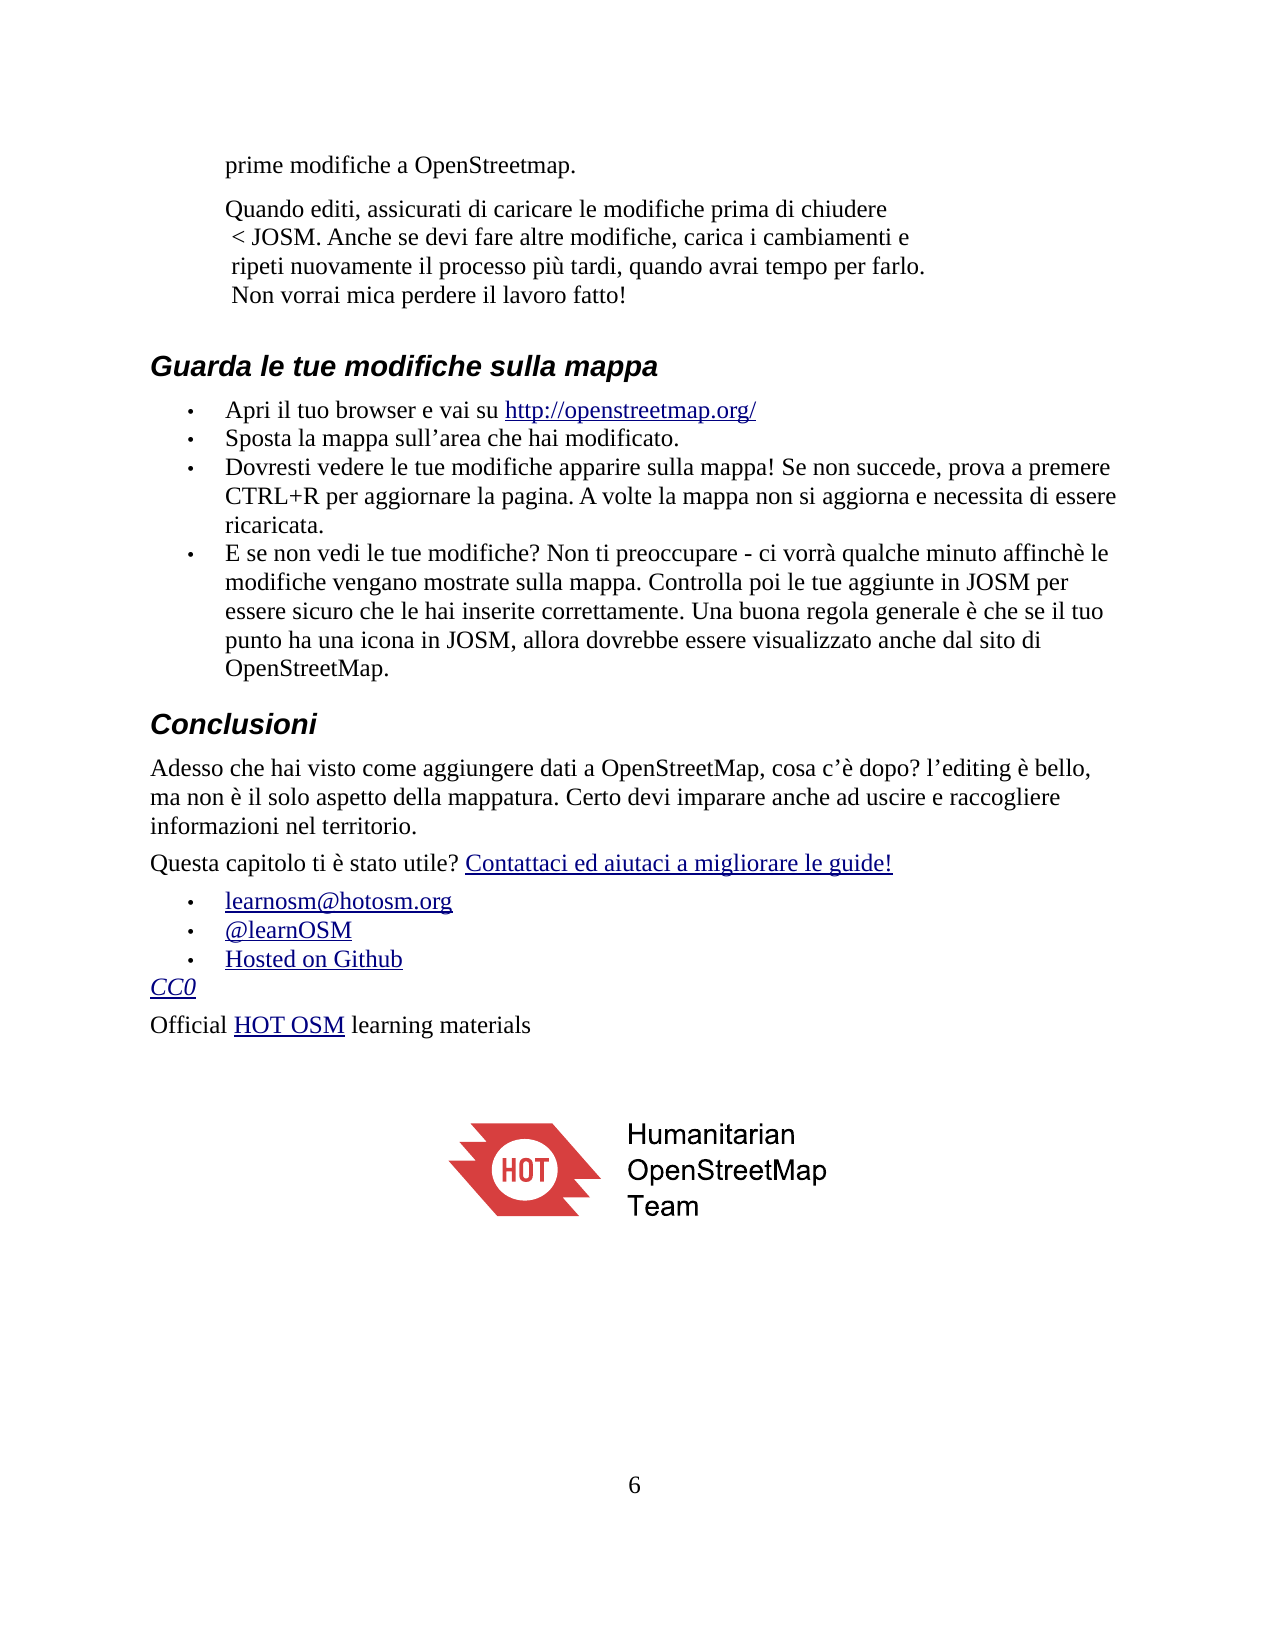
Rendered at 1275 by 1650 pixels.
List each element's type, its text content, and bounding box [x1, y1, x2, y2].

list Dovresti vedere le tue modifiche apparire sulla mappa! Se non succede, prova a premere CTRL+R per aggiornare la pagina. A volte la mappa non si aggiorna e necessita di essere ricaricata. [187, 452, 1125, 538]
text Quando editi, assicurati di caricare le modifiche prima di chiudere < JOSM. Anche se devi fare altre modifiche, carica i cambiamenti e ripeti nuovamente il processo più tardi, quando avrai tempo per farlo. Non vorrai mica perdere il lavoro fatto! [225, 194, 1125, 309]
subtitle Guarda le tue modifiche sulla mappa [150, 349, 1125, 382]
subtitle Conclusioni [150, 707, 1125, 741]
text Questa capitolo ti è stato utile? Contattaci ed aiutaci a migliorare le guide! [150, 848, 1125, 877]
list Hosted on Github [187, 944, 1125, 972]
text Adesso che hai visto come aggiungere dati a OpenStreetMap, cosa c’è dopo? l’editing è bello, ma non è il solo aspetto della mappatura. Certo devi imparare anche ad uscire e raccogliere informazioni nel territorio. [150, 753, 1125, 839]
list Apri il tuo browser e vai su http://openstreetmap.org/ [187, 395, 1125, 423]
list @learnOSM [187, 915, 1125, 944]
text Official HOT OSM learning materials [150, 1010, 1125, 1039]
text CC0 [150, 972, 1125, 1001]
list learnosm@hotosm.org [187, 886, 1125, 915]
list E se non vedi le tue modifiche? Non ti preoccupare - ci vorrà qualche minuto affinchè le modifiche vengano mostrate sulla mappa. Controlla poi le tue aggiunte in JOSM per essere sicuro che le hai inserite correttamente. Una buona regola generale è che se il tuo punto ha una icona in JOSM, allora dovrebbe essere visualizzato anche dal sito di OpenStreetMap. [187, 538, 1125, 682]
list Sposta la mappa sull’area che hai modificato. [187, 423, 1125, 452]
list prime modifiche a OpenStreetmap. [187, 150, 1125, 179]
